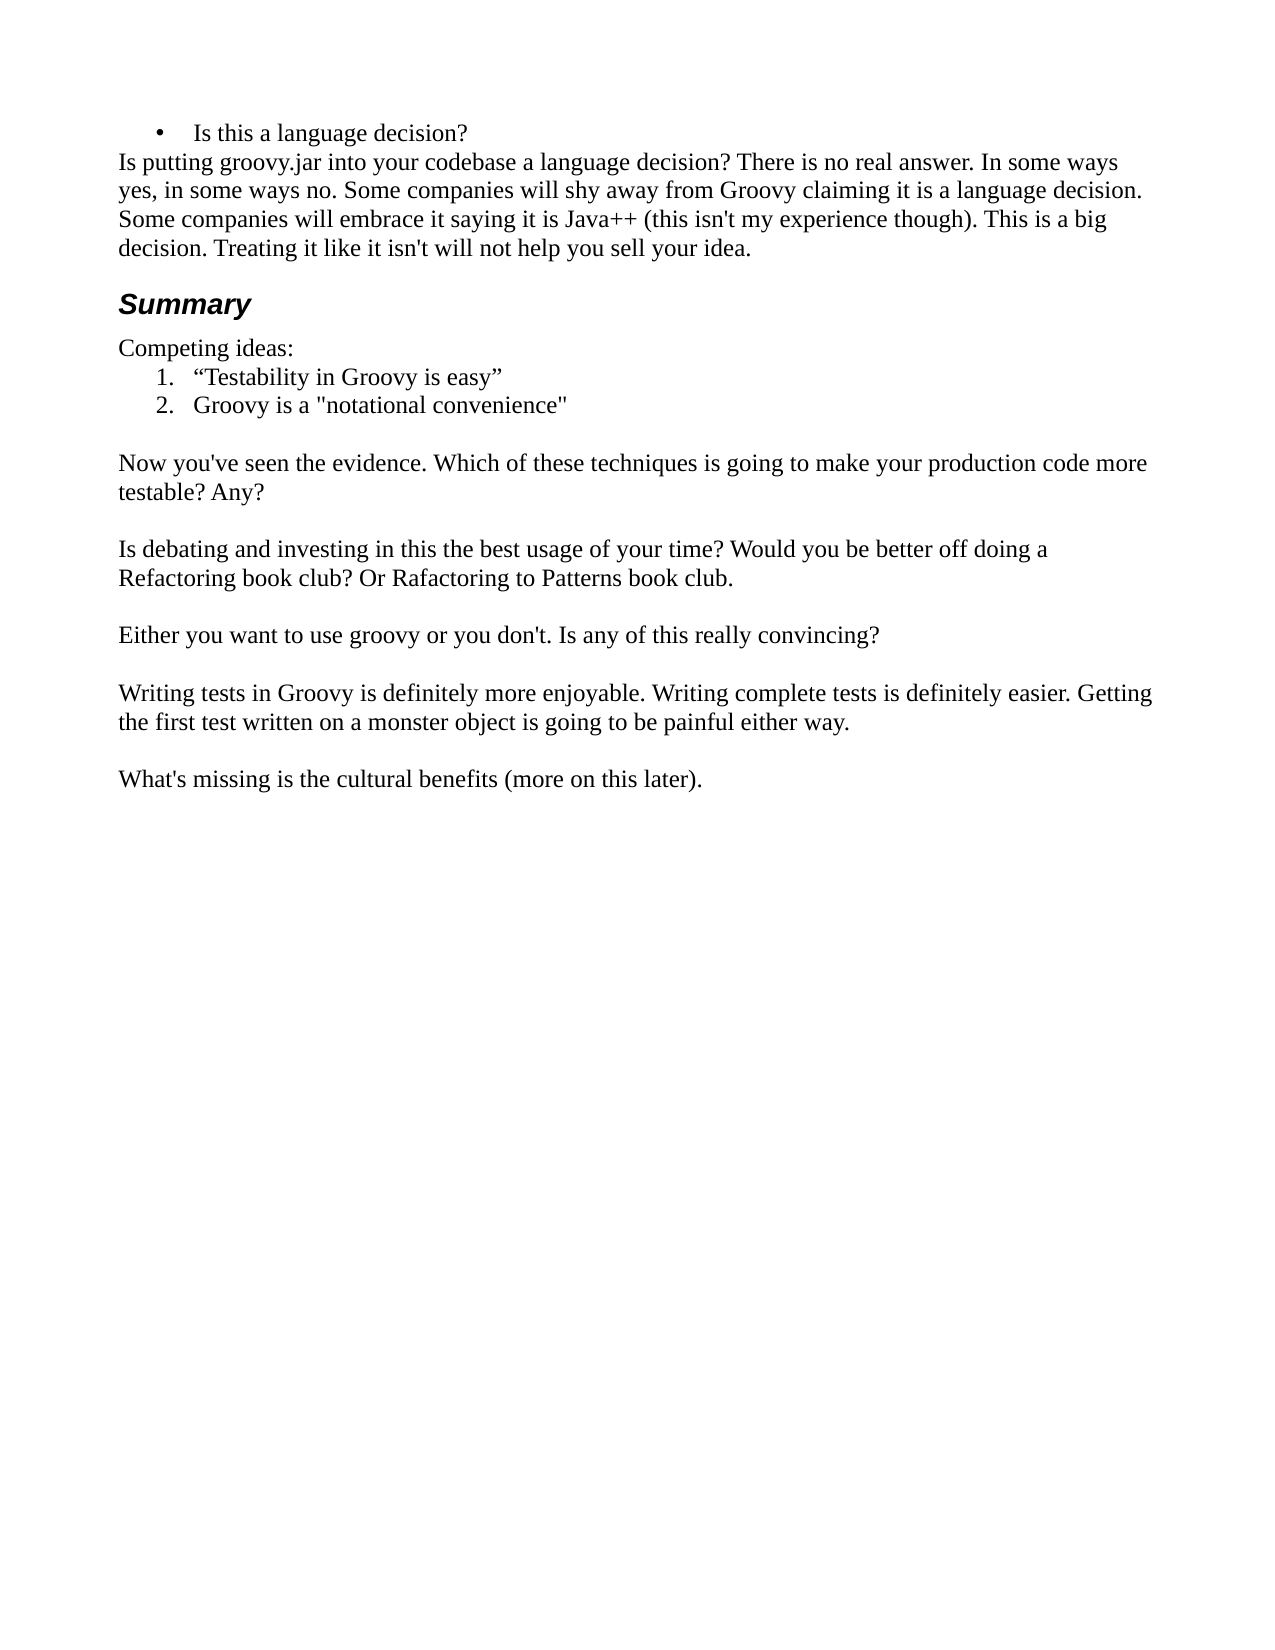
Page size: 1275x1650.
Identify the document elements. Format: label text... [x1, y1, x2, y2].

text Competing ideas: [118, 333, 1157, 362]
text Either you want to use groovy or you don't. Is any of this really convincing? [118, 620, 1157, 649]
text Now you've seen the evidence. Which of these techniques is going to make your production code more testable? Any? [118, 448, 1157, 505]
text Is debating and investing in this the best usage of your time? Would you be better off doing a Refactoring book club? Or Rafactoring to Patterns book club. [118, 534, 1157, 620]
text What's missing is the cultural benefits (more on this later). [118, 764, 1157, 793]
subtitle Summary [118, 287, 1157, 320]
list “Testability in Groovy is easy” [156, 362, 1157, 390]
list Is this a language decision? [156, 118, 1157, 147]
text Writing tests in Groovy is definitely more enjoyable. Writing complete tests is definitely easier. Getting the first test written on a monster object is going to be painful either way. [118, 678, 1157, 735]
text Is putting groovy.jar into your codebase a language decision? There is no real answer. In some ways yes, in some ways no. Some companies will shy away from Groovy claiming it is a language decision. Some companies will embrace it saying it is Java++ (this isn't my experience though). This is a big decision. Treating it like it isn't will not help you sell your idea. [118, 147, 1157, 262]
list Groovy is a "notational convenience" [156, 390, 1157, 419]
